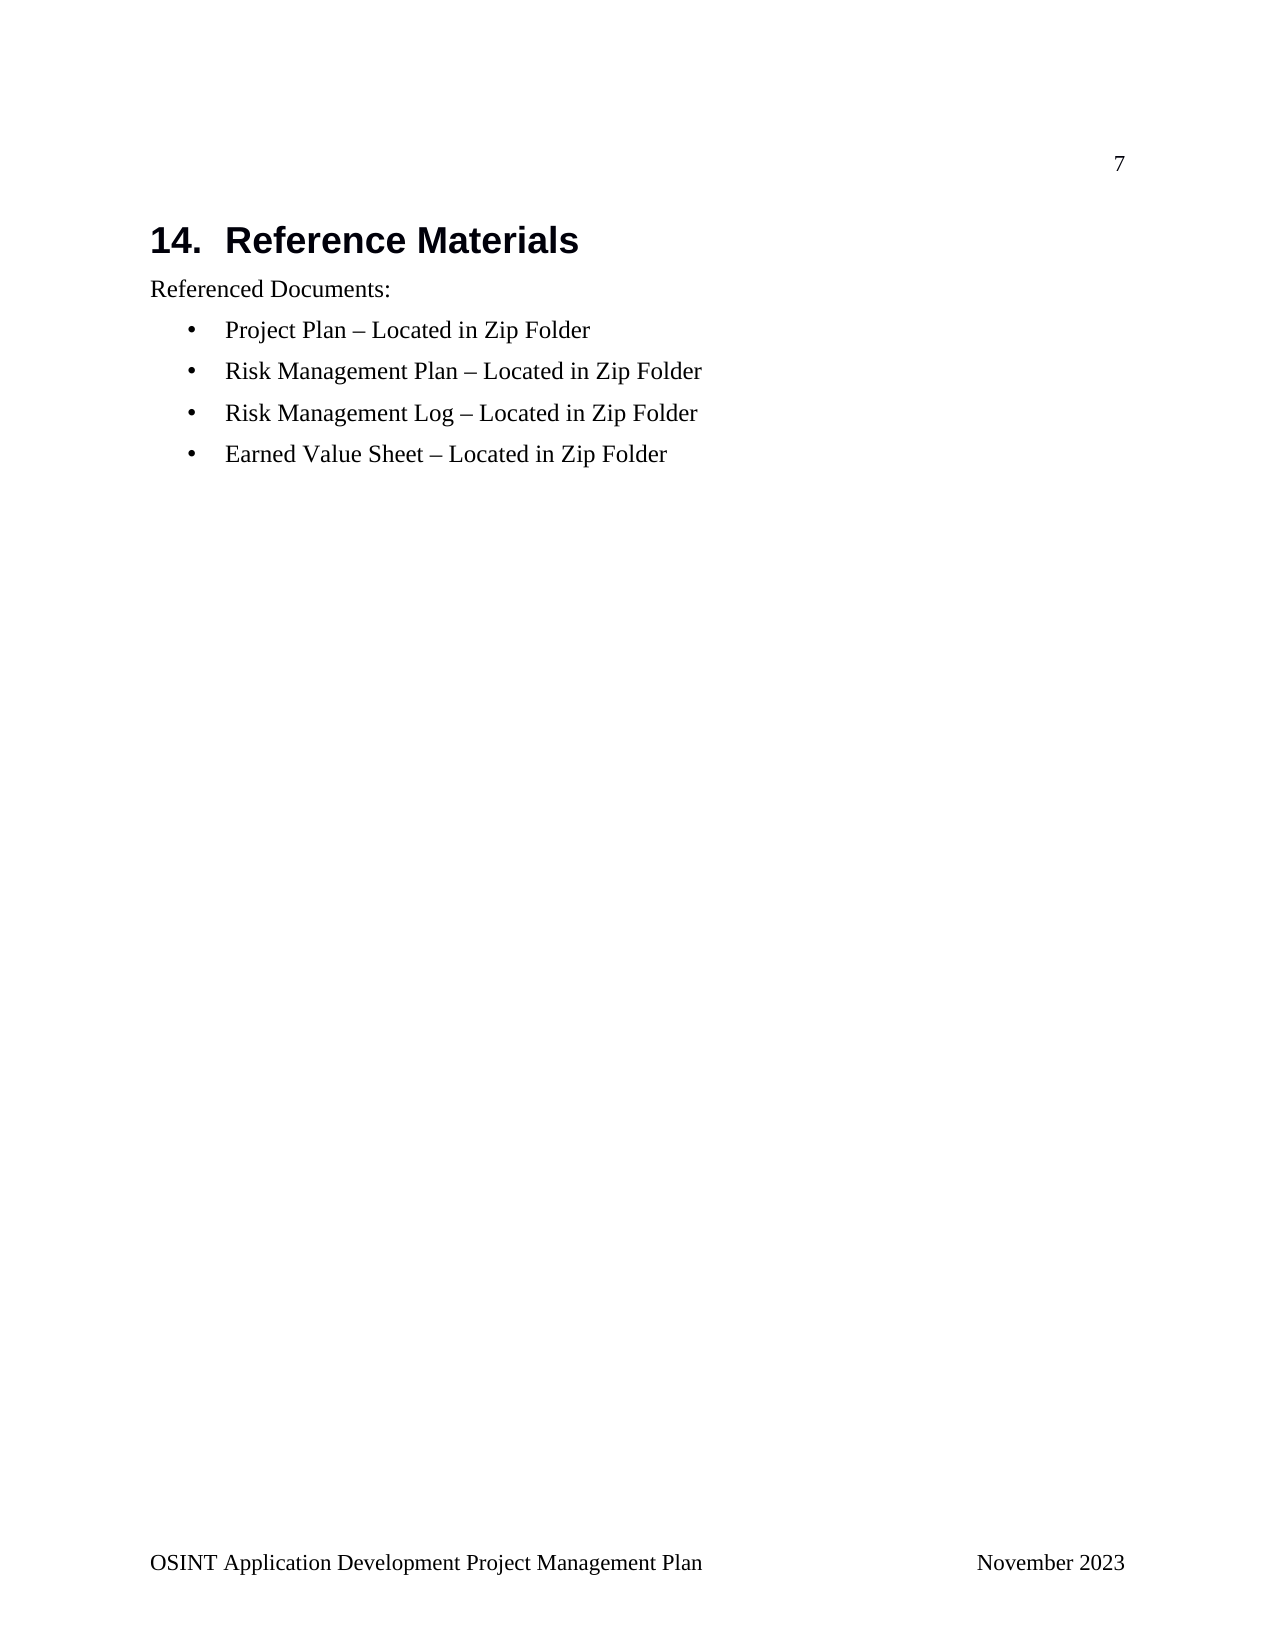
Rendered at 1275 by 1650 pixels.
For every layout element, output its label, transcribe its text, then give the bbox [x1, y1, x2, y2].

list Earned Value Sheet – Located in Zip Folder [187, 439, 1125, 468]
text Referenced Documents: [150, 274, 1125, 303]
subtitle Reference Materials [150, 218, 1125, 261]
list Risk Management Plan – Located in Zip Folder [187, 356, 1125, 385]
list Project Plan – Located in Zip Folder [187, 315, 1125, 344]
list Risk Management Log – Located in Zip Folder [187, 398, 1125, 426]
